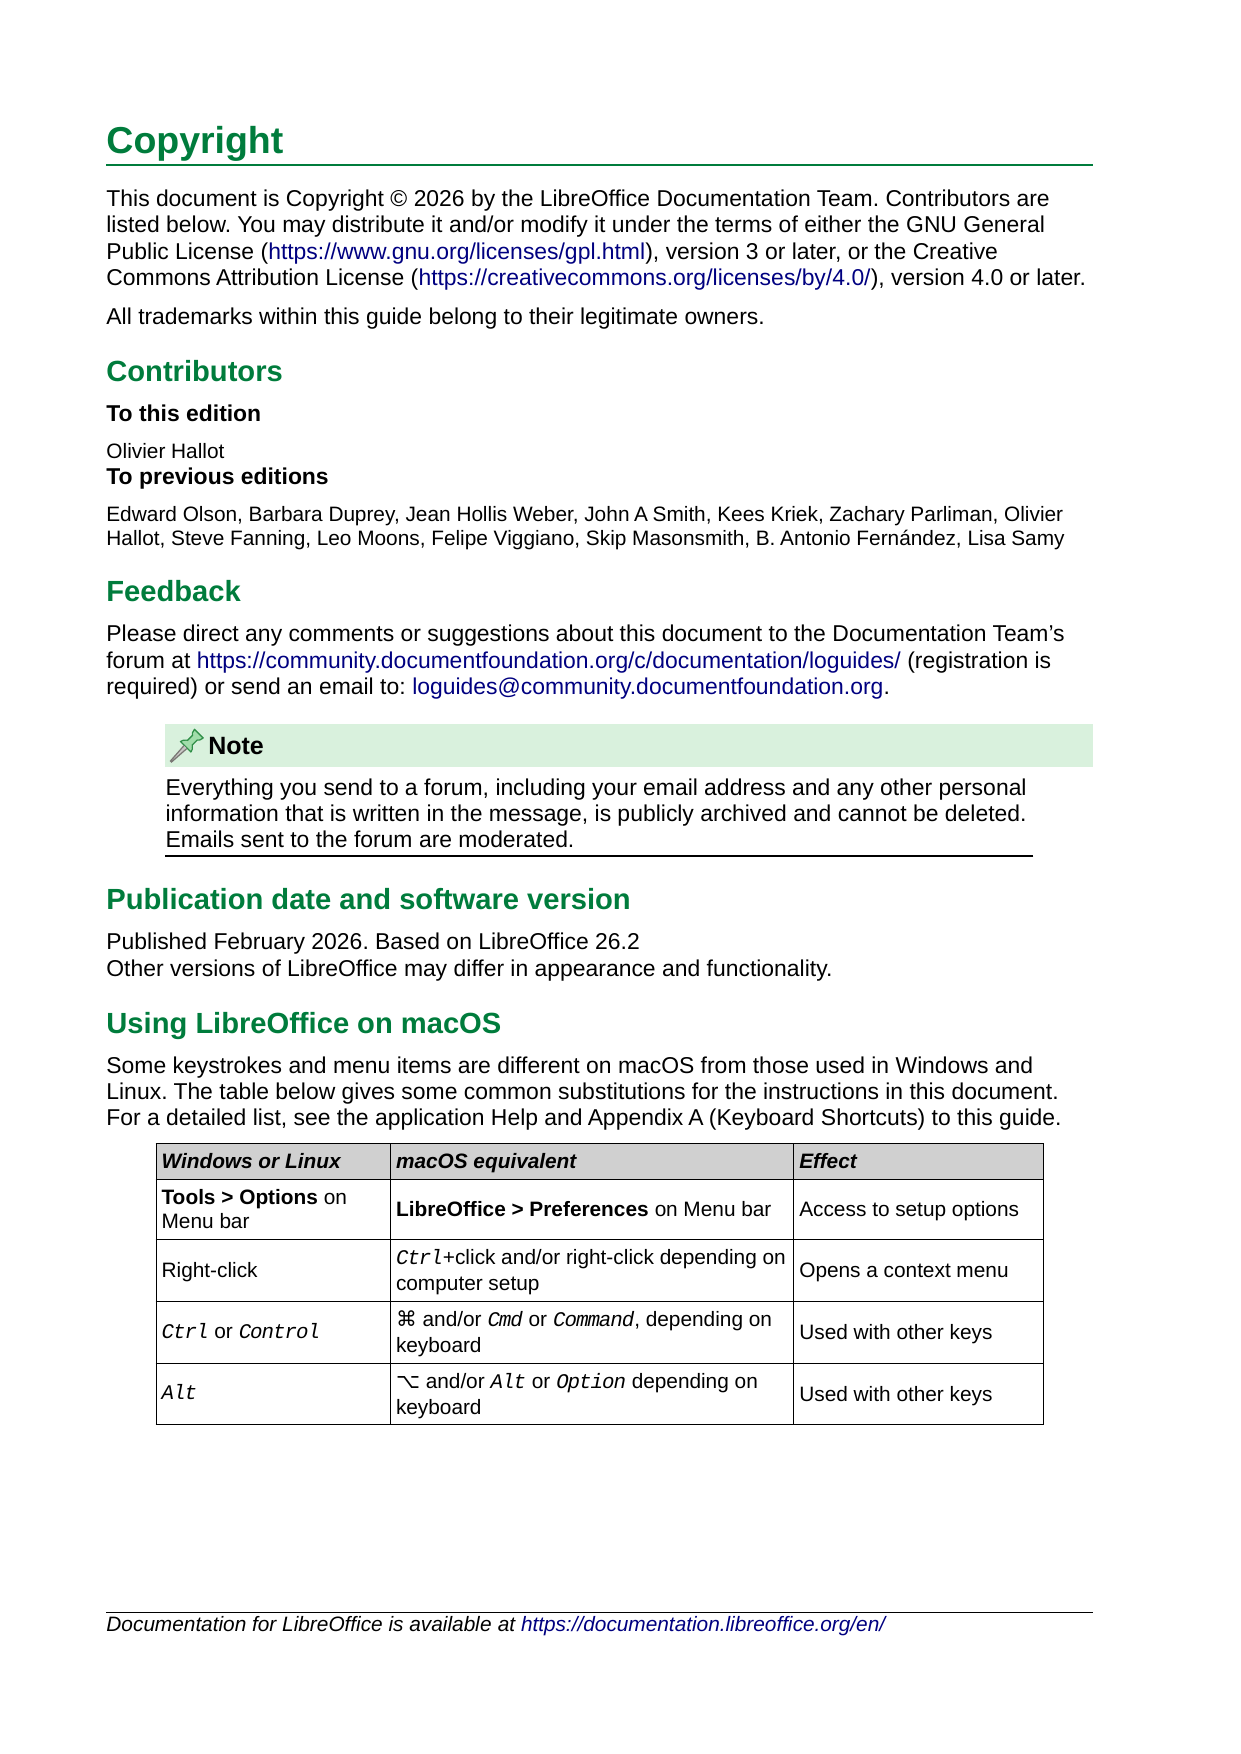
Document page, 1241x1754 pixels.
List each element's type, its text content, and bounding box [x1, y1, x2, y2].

text Olivier Hallot [106, 439, 1093, 463]
table_cell Used with other keys [794, 1302, 1043, 1363]
table_cell Opens a context menu [794, 1240, 1043, 1301]
table_cell Access to setup options [794, 1180, 1043, 1239]
table_header macOS equivalent [391, 1144, 793, 1179]
text Edward Olson, Barbara Duprey, Jean Hollis Weber, John A Smith, Kees Kriek, Zachary Parliman, Olivier Hallot, Steve Fanning, Leo Moons, Felipe Viggiano, Skip Masonsmith, B. Antonio Fernández, Lisa Samy [106, 502, 1093, 550]
table_cell LibreOffice > Preferences on Menu bar [391, 1180, 793, 1239]
text All trademarks within this guide belong to their legitimate owners. [106, 303, 1093, 329]
text Everything you send to a forum, including your email address and any other personal information that is written in the message, is publicly archived and cannot be deleted. Emails sent to the forum are moderated. [165, 773, 1033, 855]
subtitle Publication date and software version [106, 882, 1093, 916]
text This document is Copyright © 2026 by the LibreOffice Documentation Team. Contributors are listed below. You may distribute it and/or modify it under the terms of either the GNU General Public License (https://www.gnu.org/licenses/gpl.html), version 3 or later, or the Creative Commons Attribution License (https://creativecommons.org/licenses/by/4.0/), version 4.0 or later. [106, 185, 1093, 291]
subtitle Feedback [106, 574, 1093, 608]
table_header Windows or Linux [157, 1144, 390, 1179]
subtitle Note [165, 724, 1093, 767]
subtitle Using LibreOffice on macOS [106, 1006, 1093, 1039]
table_cell Alt [157, 1364, 390, 1424]
subtitle Copyright [106, 118, 1093, 164]
subtitle Contributors [106, 354, 1093, 388]
text Some keystrokes and menu items are different on macOS from those used in Windows and Linux. The table below gives some common substitutions for the instructions in this document. For a detailed list, see the application Help and Appendix A (Keyboard Shortcuts) to this guide. [106, 1052, 1093, 1131]
text Published February 2026. Based on LibreOffice 26.2 Other versions of LibreOffice may differ in appearance and functionality. [106, 928, 1093, 981]
table_cell Ctrl+click and/or right-click depending on computer setup [391, 1240, 793, 1301]
table_header Effect [794, 1144, 1043, 1179]
table_cell ⌥ and/or Alt or Option depending on keyboard [391, 1364, 793, 1424]
text Please direct any comments or suggestions about this document to the Documentation Team’s forum at https://community.documentfoundation.org/c/documentation/loguides/ (registration is required) or send an email to: loguides@community.documentfoundation.org. [106, 620, 1093, 699]
text To this edition [106, 400, 1093, 426]
table_cell Used with other keys [794, 1364, 1043, 1424]
text To previous editions [106, 463, 1093, 489]
table_cell Ctrl or Control [157, 1302, 390, 1363]
table_cell Right-click [157, 1240, 390, 1301]
table_cell Tools > Options on Menu bar [157, 1180, 390, 1239]
table_cell ⌘ and/or Cmd or Command, depending on keyboard [391, 1302, 793, 1363]
